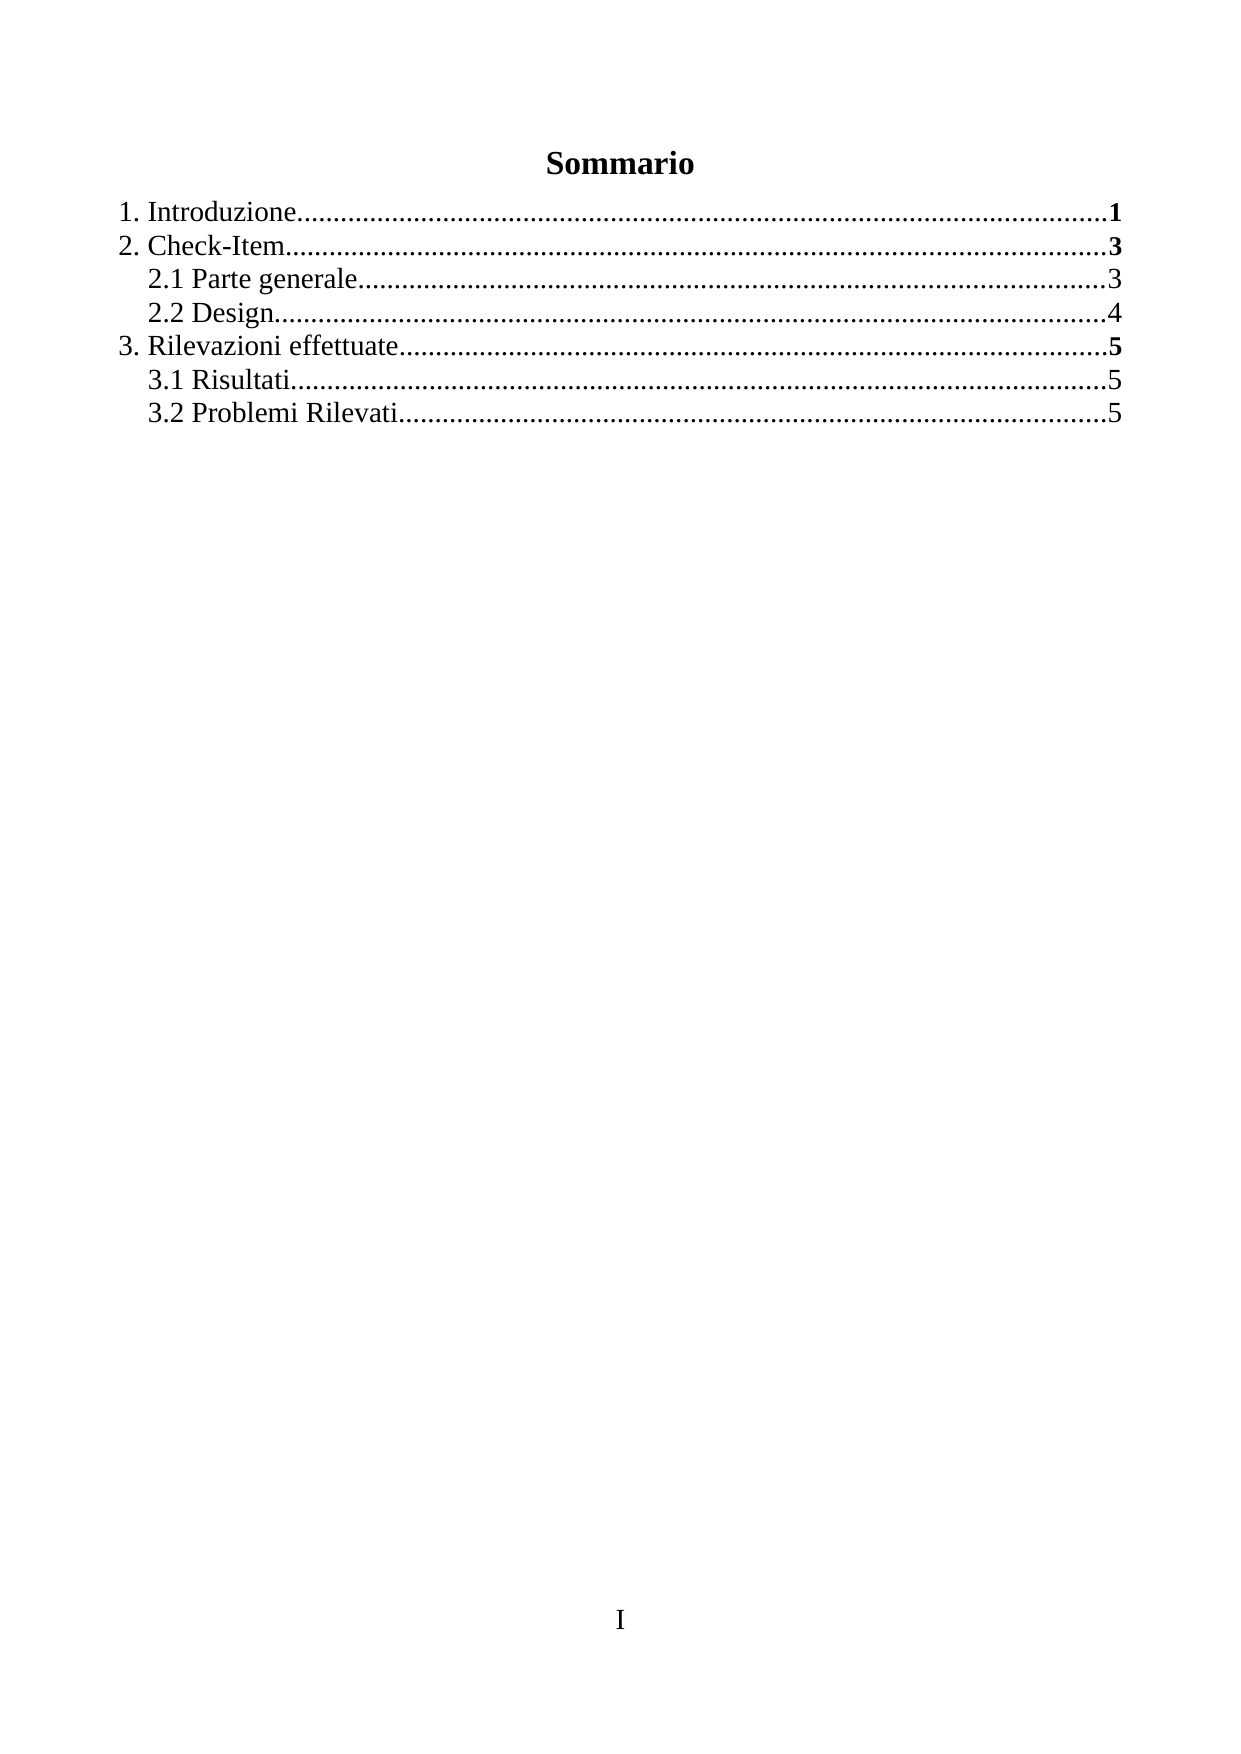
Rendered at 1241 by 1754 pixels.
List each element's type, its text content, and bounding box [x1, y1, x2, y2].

text Sommario [118, 143, 1122, 182]
text 2.2 Design 4 [148, 295, 1122, 328]
text 1. Introduzione 1 [118, 194, 1122, 228]
text 2. Check-Item 3 [118, 228, 1122, 261]
text 3. Rilevazioni effettuate 5 [118, 328, 1122, 362]
text 3.2 Problemi Rilevati 5 [148, 396, 1122, 429]
text 2.1 Parte generale 3 [148, 261, 1122, 295]
text 3.1 Risultati 5 [148, 362, 1122, 396]
